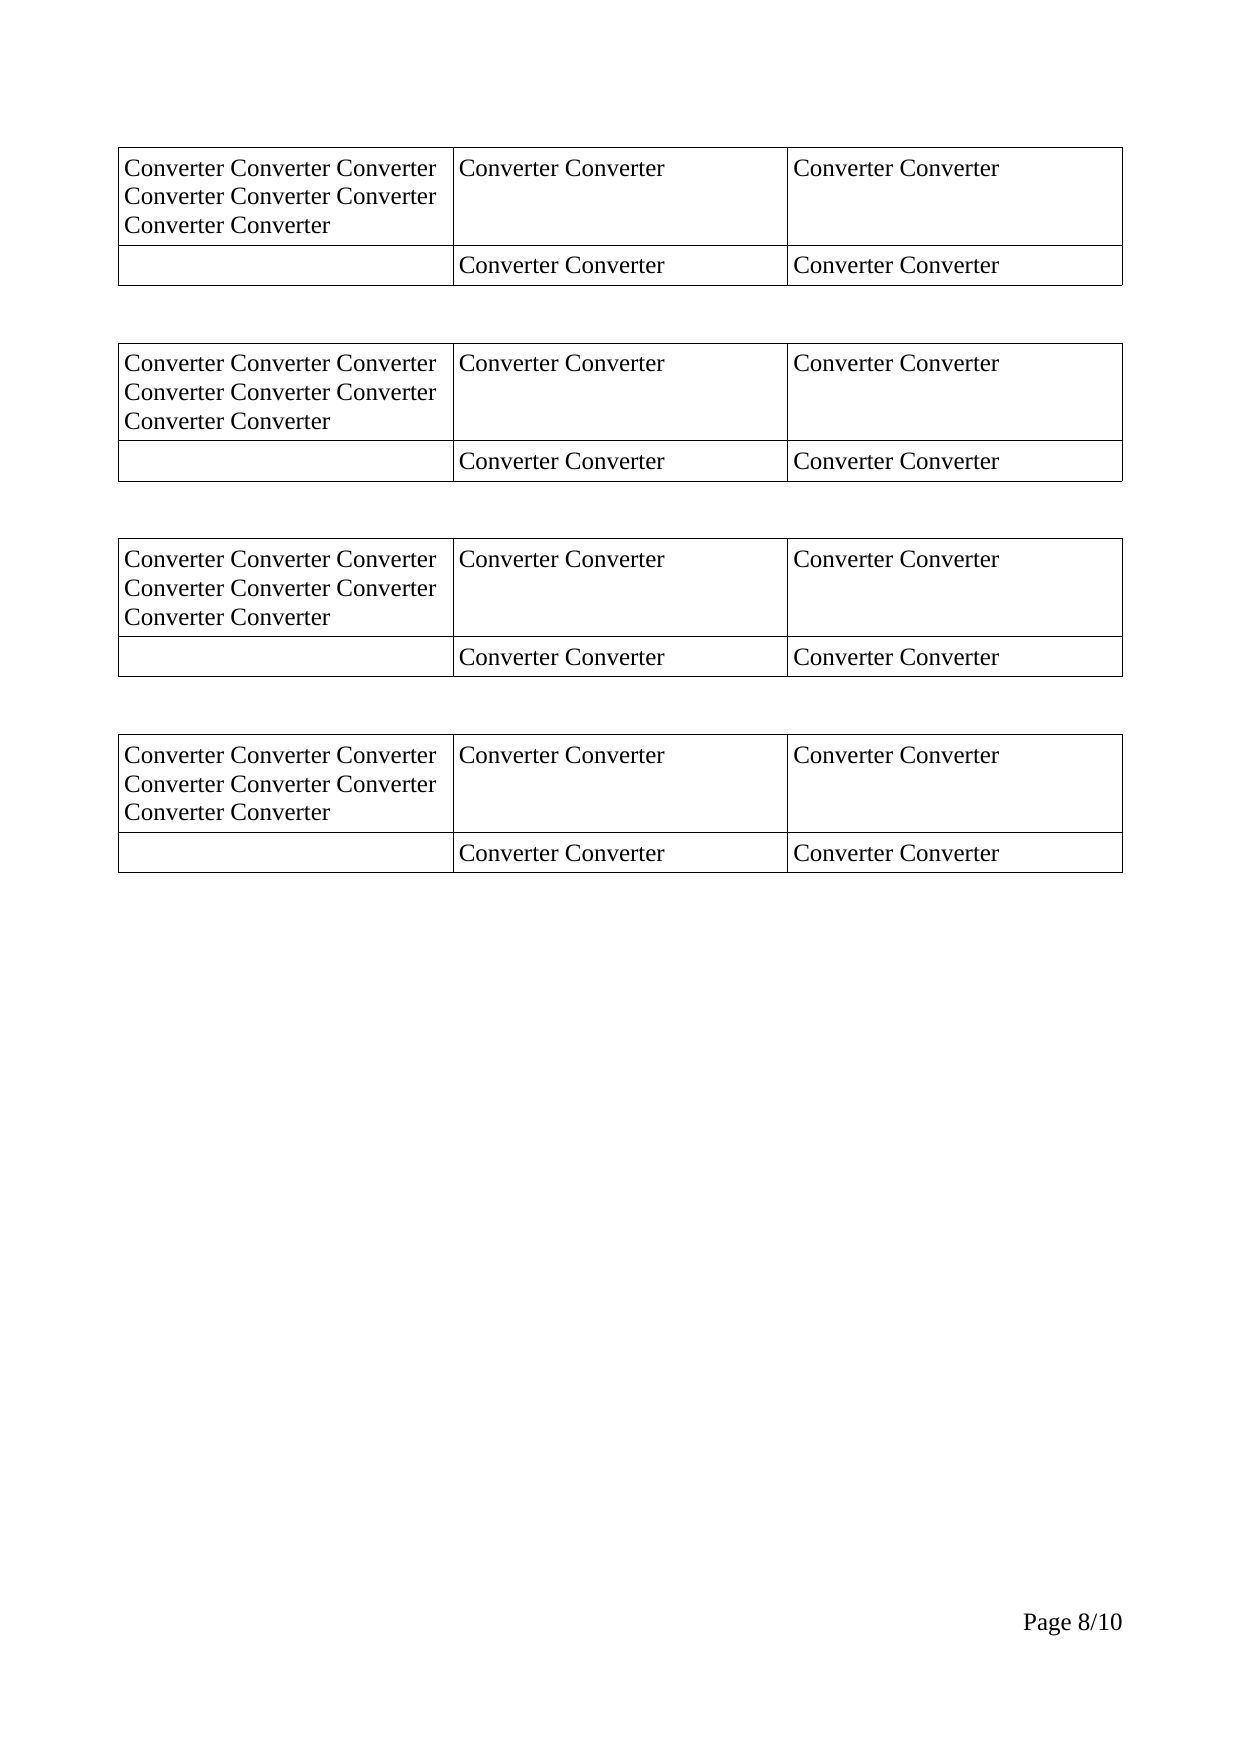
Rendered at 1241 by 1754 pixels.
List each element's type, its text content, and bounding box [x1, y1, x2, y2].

table_cell [119, 246, 453, 285]
table_header Converter Converter [454, 148, 787, 245]
table_header Converter Converter [788, 148, 1122, 245]
table_header Converter Converter [454, 344, 787, 440]
table_cell Converter Converter [454, 441, 787, 481]
table_cell Converter Converter [788, 833, 1122, 872]
table_header Converter Converter [788, 539, 1122, 636]
table_cell Converter Converter [788, 637, 1122, 676]
table_cell Converter Converter [454, 637, 787, 676]
table_header Converter Converter [788, 344, 1122, 440]
table_cell Converter Converter [788, 246, 1122, 285]
table_header Converter Converter [454, 735, 787, 832]
table_cell Converter Converter [454, 833, 787, 872]
table_cell Converter Converter [454, 246, 787, 285]
table_header Converter Converter Converter Converter Converter Converter Converter Converter [119, 148, 453, 245]
table_cell [119, 441, 453, 481]
table_cell [119, 637, 453, 676]
table_header Converter Converter Converter Converter Converter Converter Converter Converter [119, 539, 453, 636]
table_cell [119, 833, 453, 872]
table_cell Converter Converter [788, 441, 1122, 481]
table_header Converter Converter [454, 539, 787, 636]
table_header Converter Converter Converter Converter Converter Converter Converter Converter [119, 735, 453, 832]
table_header Converter Converter Converter Converter Converter Converter Converter Converter [119, 344, 453, 440]
table_header Converter Converter [788, 735, 1122, 832]
